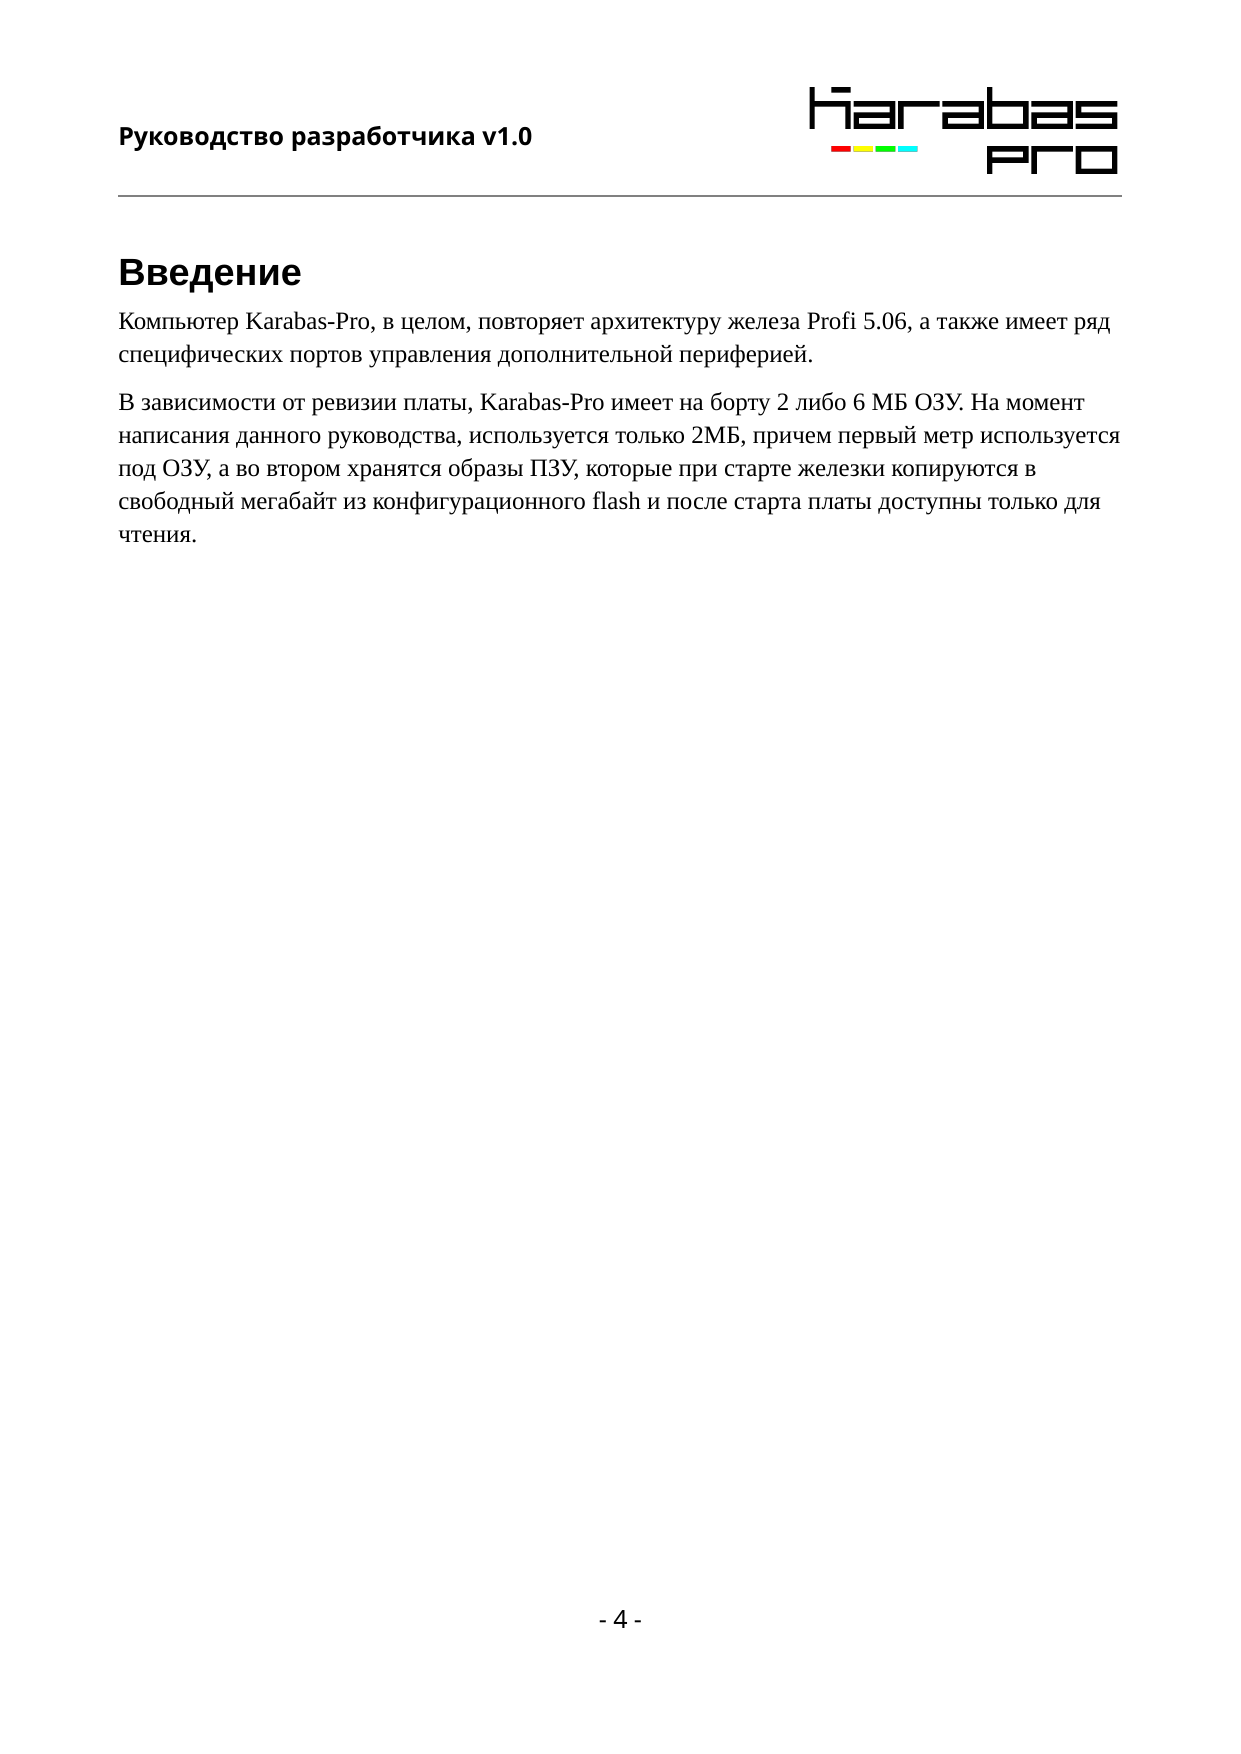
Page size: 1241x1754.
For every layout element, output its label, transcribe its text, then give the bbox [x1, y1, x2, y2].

text Компьютер Karabas-Pro, в целом, повторяет архитектуру железа Profi 5.06, а также имеет ряд специфических портов управления дополнительной периферией. [118, 306, 1122, 368]
text В зависимости от ревизии платы, Karabas-Pro имеет на борту 2 либо 6 МБ ОЗУ. На момент написания данного руководства, используется только 2МБ, причем первый метр используется под ОЗУ, а во втором хранятся образы ПЗУ, которые при старте железки копируются в свободный мегабайт из конфигурационного flash и после старта платы доступны только для чтения. [118, 387, 1122, 548]
subtitle Введение [118, 250, 1122, 294]
picture [809, 84, 1120, 174]
